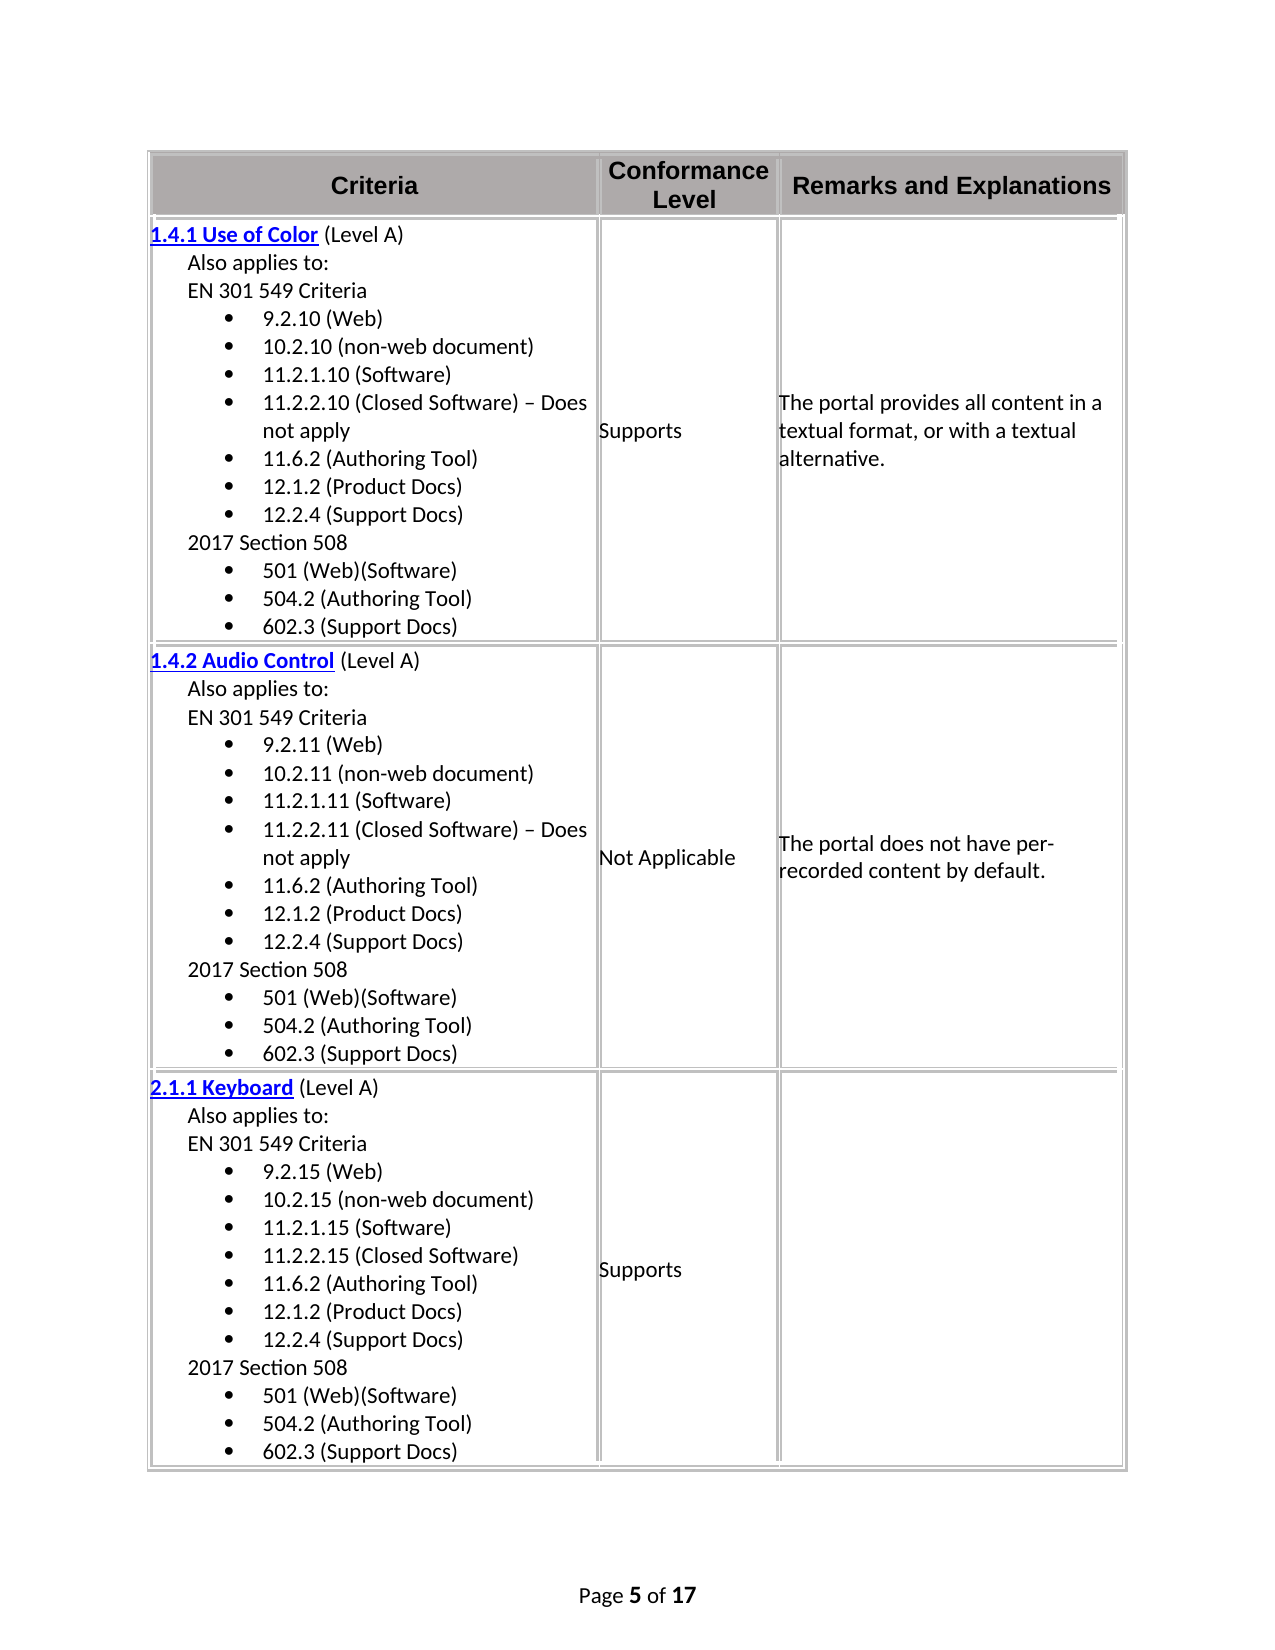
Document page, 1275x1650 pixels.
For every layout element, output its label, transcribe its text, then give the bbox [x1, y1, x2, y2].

table_header Criteria [153, 156, 599, 214]
table_cell The portal does not have per-recorded content by default. [779, 640, 1125, 1067]
table_cell The portal provides all content in a textual format, or with a textual alternative. [779, 214, 1125, 640]
table_cell 2.1.1 Keyboard (Level A) Also applies to: EN 301 549 Criteria 9.2.15 (Web) 10.2.15 (non-web document) 11.2.1.15 (Software) 11.2.2.15 (Closed Software) 11.6.2 (Authoring Tool) 12.1.2 (Product Docs) 12.2.4 (Support Docs) 2017 Section 508 501 (Web)(Software) 504.2 (Authoring Tool) 602.3 (Support Docs) [150, 1067, 599, 1465]
table_header Conformance Level [599, 152, 779, 214]
table_cell [779, 1067, 1125, 1465]
table_cell Supports [599, 1073, 779, 1465]
table_cell Supports [602, 220, 776, 640]
table_header Remarks and Explanations [779, 152, 1125, 214]
table_cell 1.4.1 Use of Color (Level A) Also applies to: EN 301 549 Criteria 9.2.10 (Web) 10.2.10 (non-web document) 11.2.1.10 (Software) 11.2.2.10 (Closed Software) – Does not apply 11.6.2 (Authoring Tool) 12.1.2 (Product Docs) 12.2.4 (Support Docs) 2017 Section 508 501 (Web)(Software) 504.2 (Authoring Tool) 602.3 (Support Docs) [150, 214, 599, 640]
table_cell Not Applicable [602, 647, 776, 1067]
table_cell 1.4.2 Audio Control (Level A) Also applies to: EN 301 549 Criteria 9.2.11 (Web) 10.2.11 (non-web document) 11.2.1.11 (Software) 11.2.2.11 (Closed Software) – Does not apply 11.6.2 (Authoring Tool) 12.1.2 (Product Docs) 12.2.4 (Support Docs) 2017 Section 508 501 (Web)(Software) 504.2 (Authoring Tool) 602.3 (Support Docs) [150, 640, 599, 1067]
